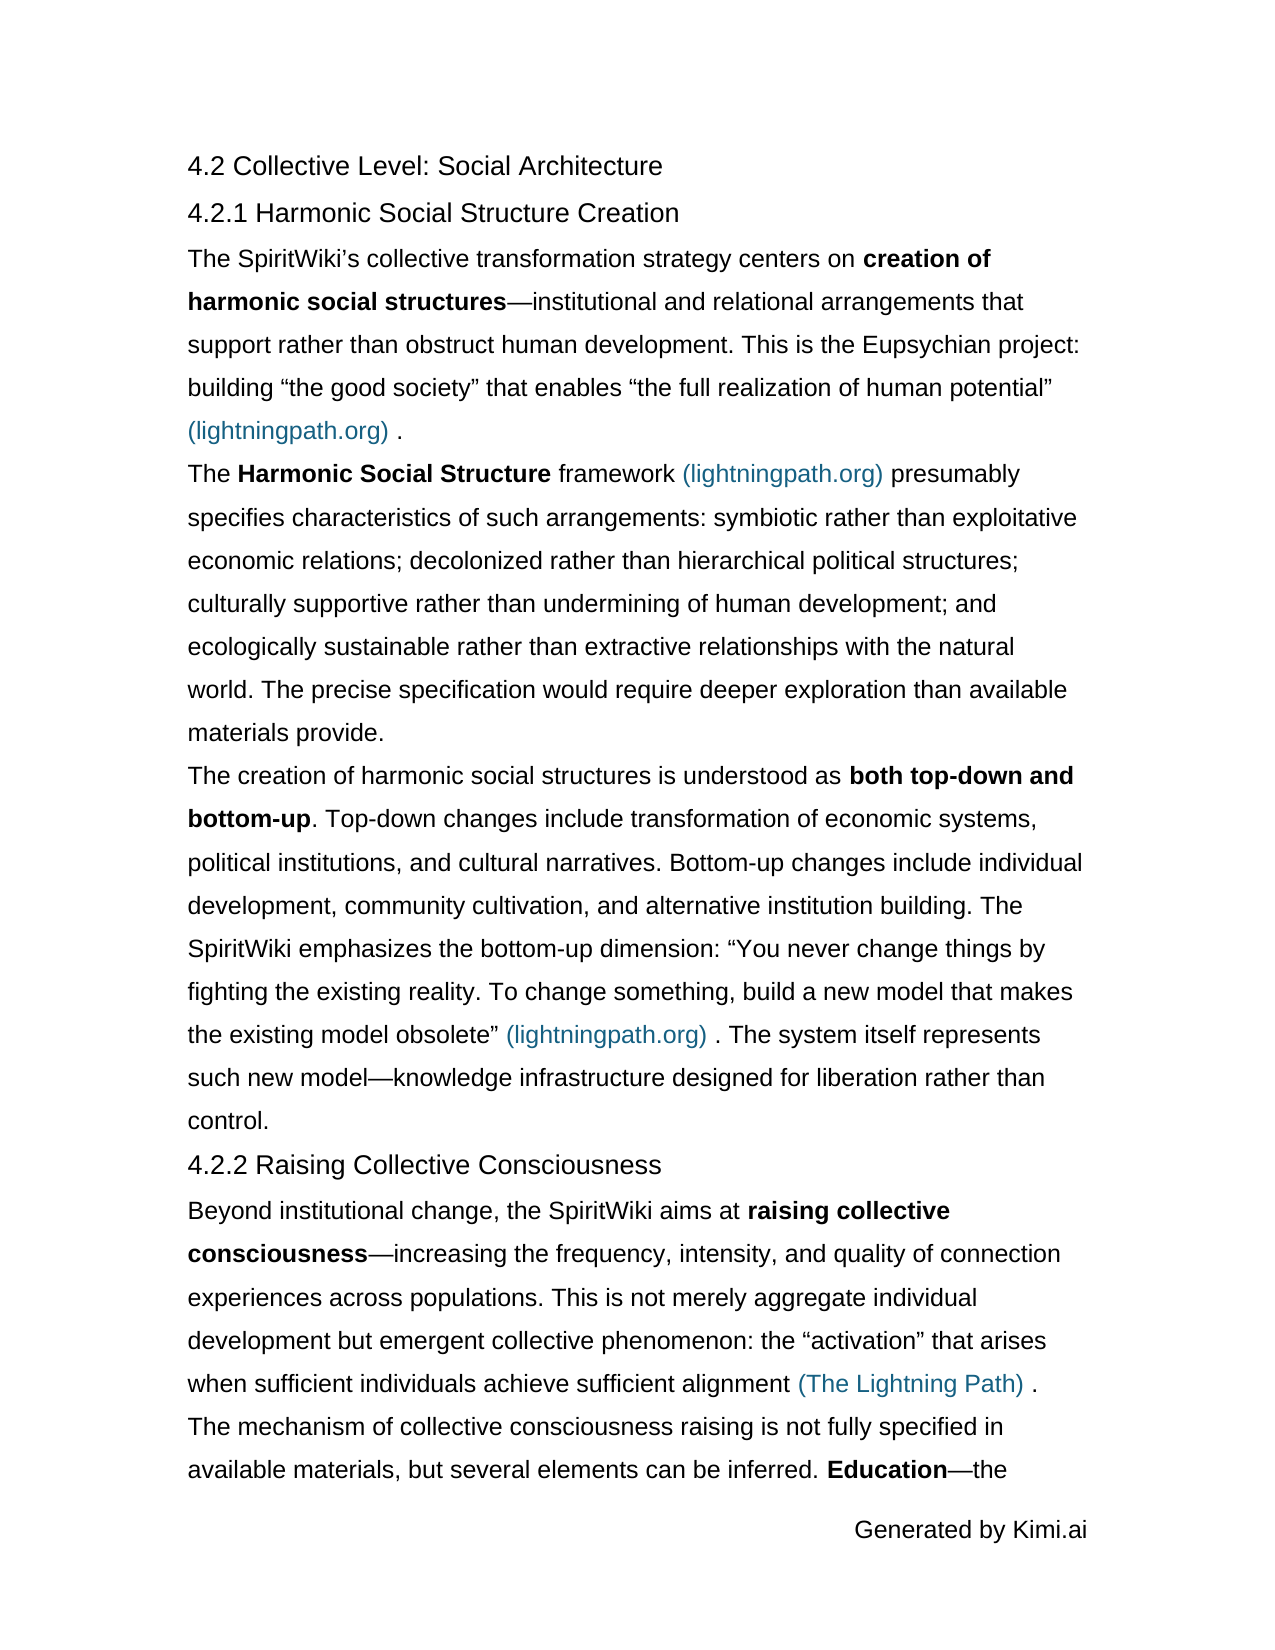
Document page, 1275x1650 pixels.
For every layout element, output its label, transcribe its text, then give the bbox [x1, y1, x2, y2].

text The creation of harmonic social structures is understood as both top-down and bottom-up. Top-down changes include transformation of economic systems, political institutions, and cultural narratives. Bottom-up changes include individual development, community cultivation, and alternative institution building. The SpiritWiki emphasizes the bottom-up dimension: “You never change things by fighting the existing reality. To change something, build a new model that makes the existing model obsolete” (lightningpath.org) . The system itself represents such new model—knowledge infrastructure designed for liberation rather than control. [187, 761, 1087, 1135]
subtitle 4.2 Collective Level: Social Architecture [187, 150, 1087, 181]
text The SpiritWiki’s collective transformation strategy centers on creation of harmonic social structures—institutional and relational arrangements that support rather than obstruct human development. This is the Eupsychian project: building “the good society” that enables “the full realization of human potential” (lightningpath.org) . [187, 244, 1087, 445]
text Beyond institutional change, the SpiritWiki aims at raising collective consciousness—increasing the frequency, intensity, and quality of connection experiences across populations. This is not merely aggregate individual development but emergent collective phenomenon: the “activation” that arises when sufficient individuals achieve sufficient alignment (The Lightning Path) . [187, 1196, 1087, 1397]
subtitle 4.2.1 Harmonic Social Structure Creation [187, 197, 1087, 228]
subtitle 4.2.2 Raising Collective Consciousness [187, 1149, 1087, 1181]
text The Harmonic Social Structure framework (lightningpath.org) presumably specifies characteristics of such arrangements: symbiotic rather than exploitative economic relations; decolonized rather than hierarchical political structures; culturally supportive rather than undermining of human development; and ecologically sustainable rather than extractive relationships with the natural world. The precise specification would require deeper exploration than available materials provide. [187, 459, 1087, 747]
text The mechanism of collective consciousness raising is not fully specified in available materials, but several elements can be inferred. Education—the [187, 1412, 1087, 1484]
